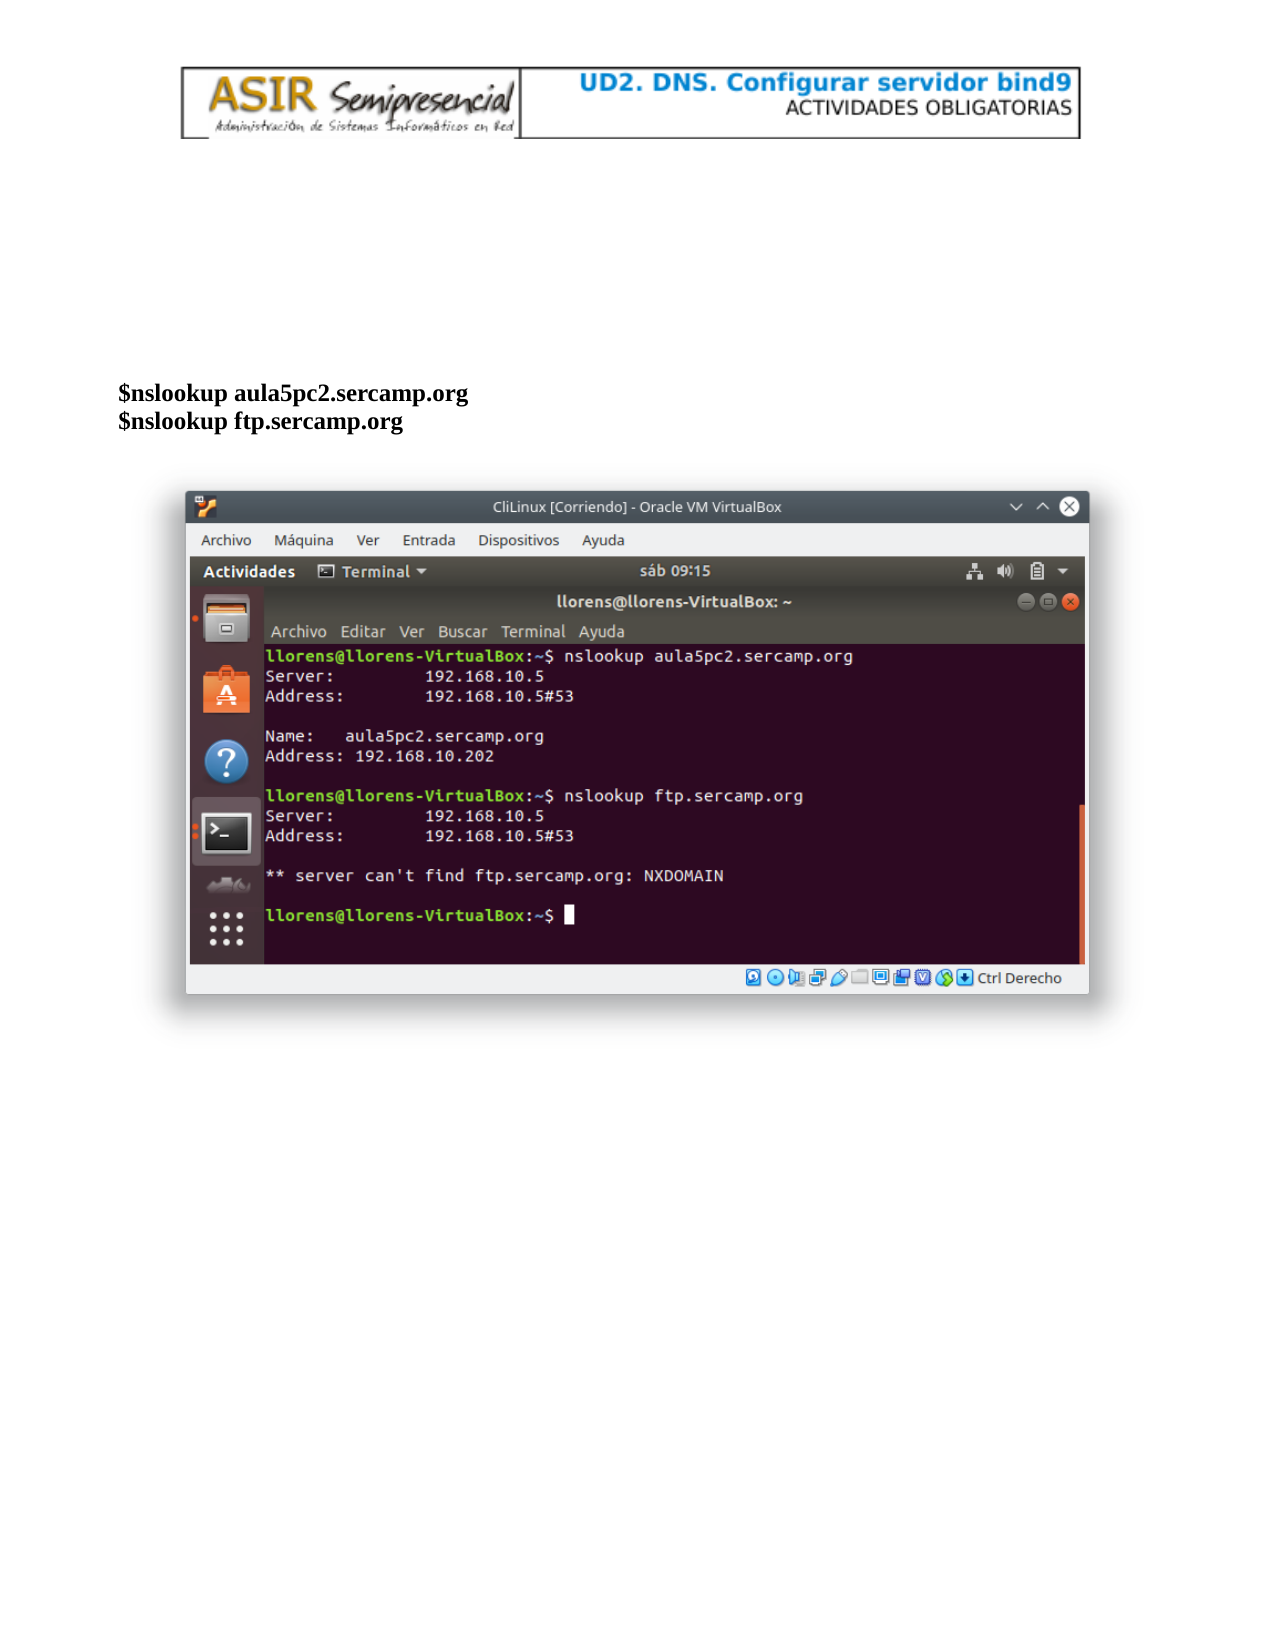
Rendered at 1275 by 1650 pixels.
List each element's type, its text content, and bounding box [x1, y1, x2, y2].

picture [178, 65, 1082, 139]
text $nslookup aula5pc2.sercamp.org [118, 378, 1157, 406]
text $nslookup ftp.sercamp.org [118, 406, 1157, 435]
picture [118, 450, 1157, 1062]
